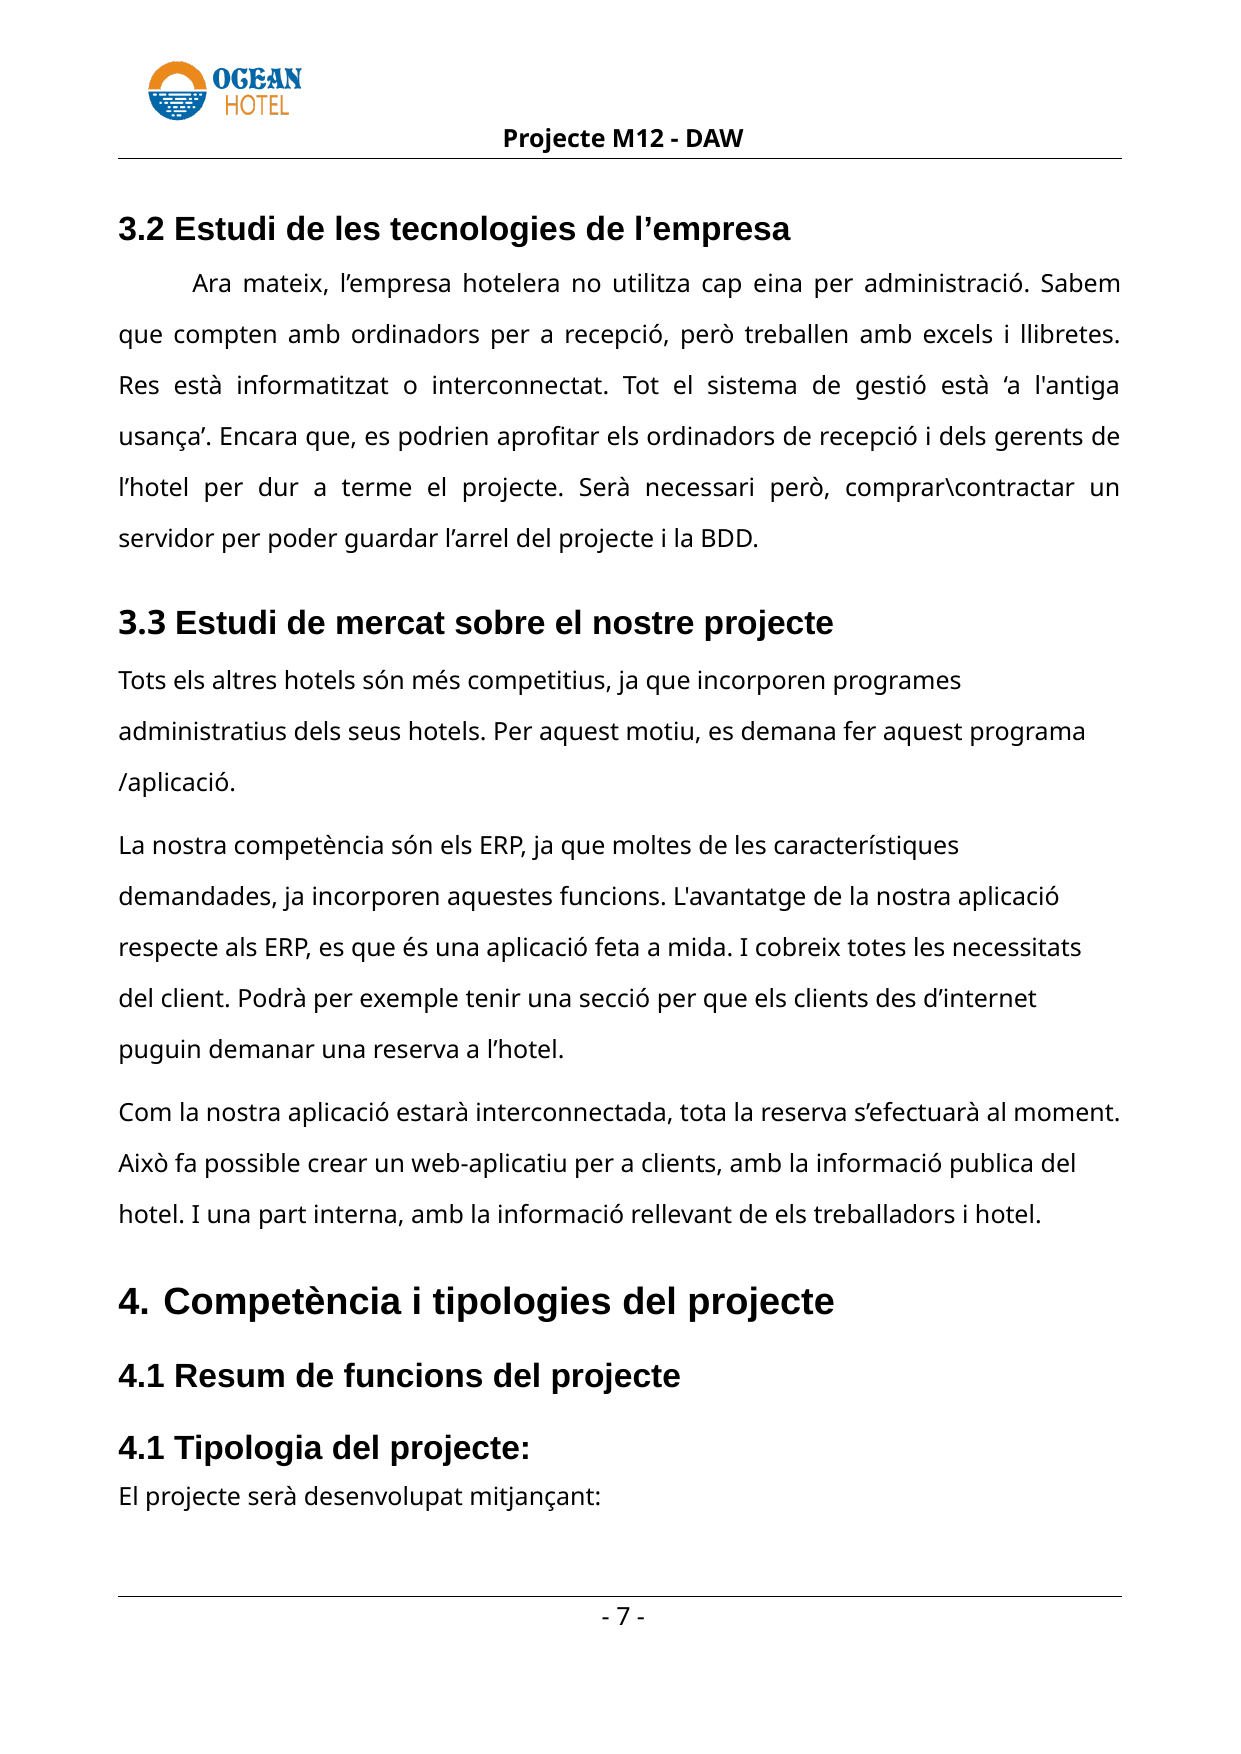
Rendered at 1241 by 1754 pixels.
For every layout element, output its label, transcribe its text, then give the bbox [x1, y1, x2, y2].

text Com la nostra aplicació estarà interconnectada, tota la reserva s’efectuarà al moment. Això fa possible crear un web-aplicatiu per a clients, amb la informació publica del hotel. I una part interna, amb la informació rellevant de els treballadors i hotel. [118, 1095, 1122, 1231]
subtitle 4.1 Tipologia del projecte: [118, 1428, 1122, 1466]
text Ara mateix, l’empresa hotelera no utilitza cap eina per administració. Sabem que compten amb ordinadors per a recepció, però treballen amb excels i llibretes. Res està informatitzat o interconnectat. Tot el sistema de gestió està ‘a l'antiga usança’. Encara que, es podrien aprofitar els ordinadors de recepció i dels gerents de l’hotel per dur a terme el projecte. Serà necessari però, comprar\contractar un servidor per poder guardar l’arrel del projecte i la BDD. [118, 266, 1122, 555]
subtitle Competència i tipologies del projecte [118, 1279, 1122, 1322]
text Tots els altres hotels són més competitius, ja que incorporen programes administratius dels seus hotels. Per aquest motiu, es demana fer aquest programa /aplicació. [118, 663, 1122, 799]
subtitle 4.1 Resum de funcions del projecte [118, 1356, 1122, 1394]
subtitle 3.2 Estudi de les tecnologies de l’empresa [118, 208, 1122, 247]
text La nostra competència són els ERP, ja que moltes de les característiques demandades, ja incorporen aquestes funcions. L'avantatge de la nostra aplicació respecte als ERP, es que és una aplicació feta a mida. I cobreix totes les necessitats del client. Podrà per exemple tenir una secció per que els clients des d’internet puguin demanar una reserva a l’hotel. [118, 828, 1122, 1066]
text El projecte serà desenvolupat mitjançant: [118, 1479, 1122, 1513]
subtitle 3.3 Estudi de mercat sobre el nostre projecte [118, 598, 1122, 644]
picture [134, 50, 323, 131]
